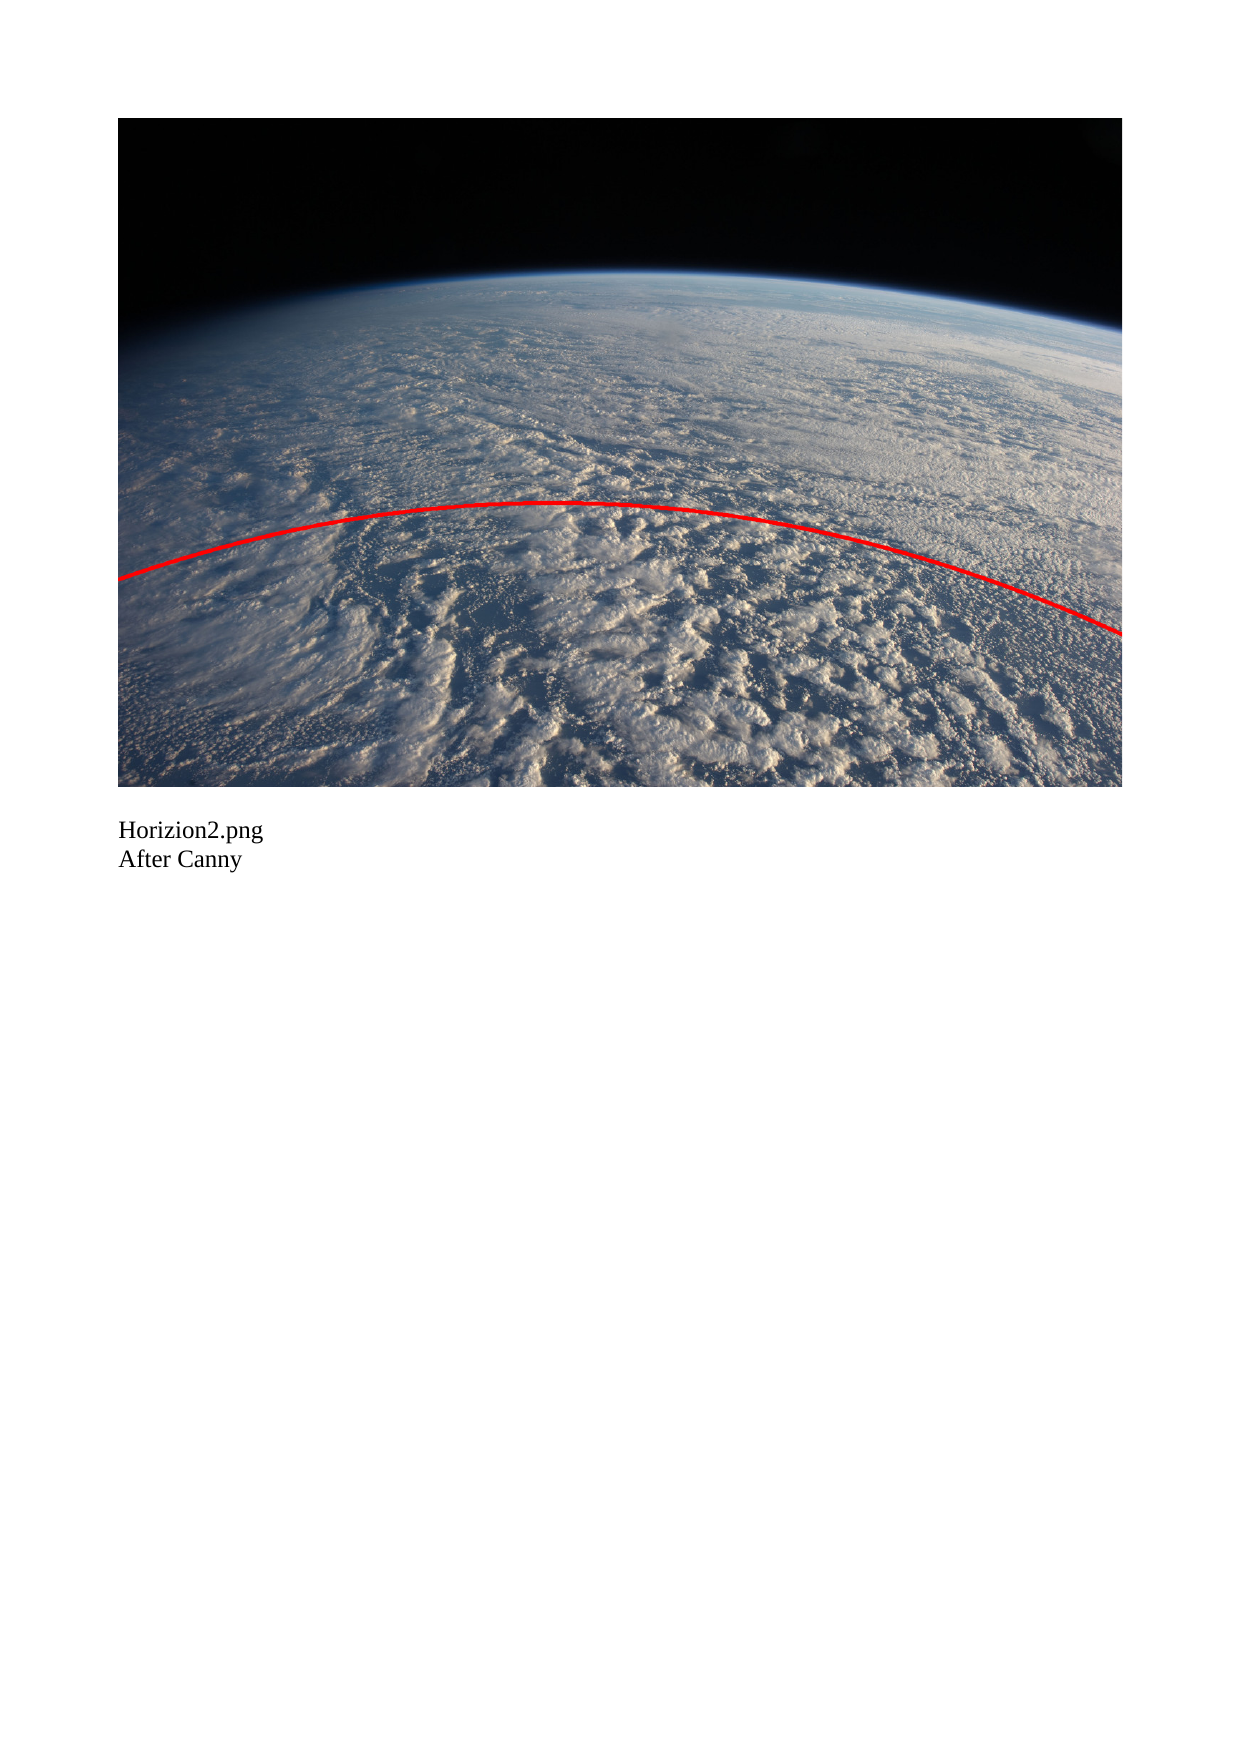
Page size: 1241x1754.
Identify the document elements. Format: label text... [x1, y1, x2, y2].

picture [118, 118, 1123, 787]
text After Canny [118, 844, 1122, 873]
text Horizion2.png [118, 815, 1122, 844]
